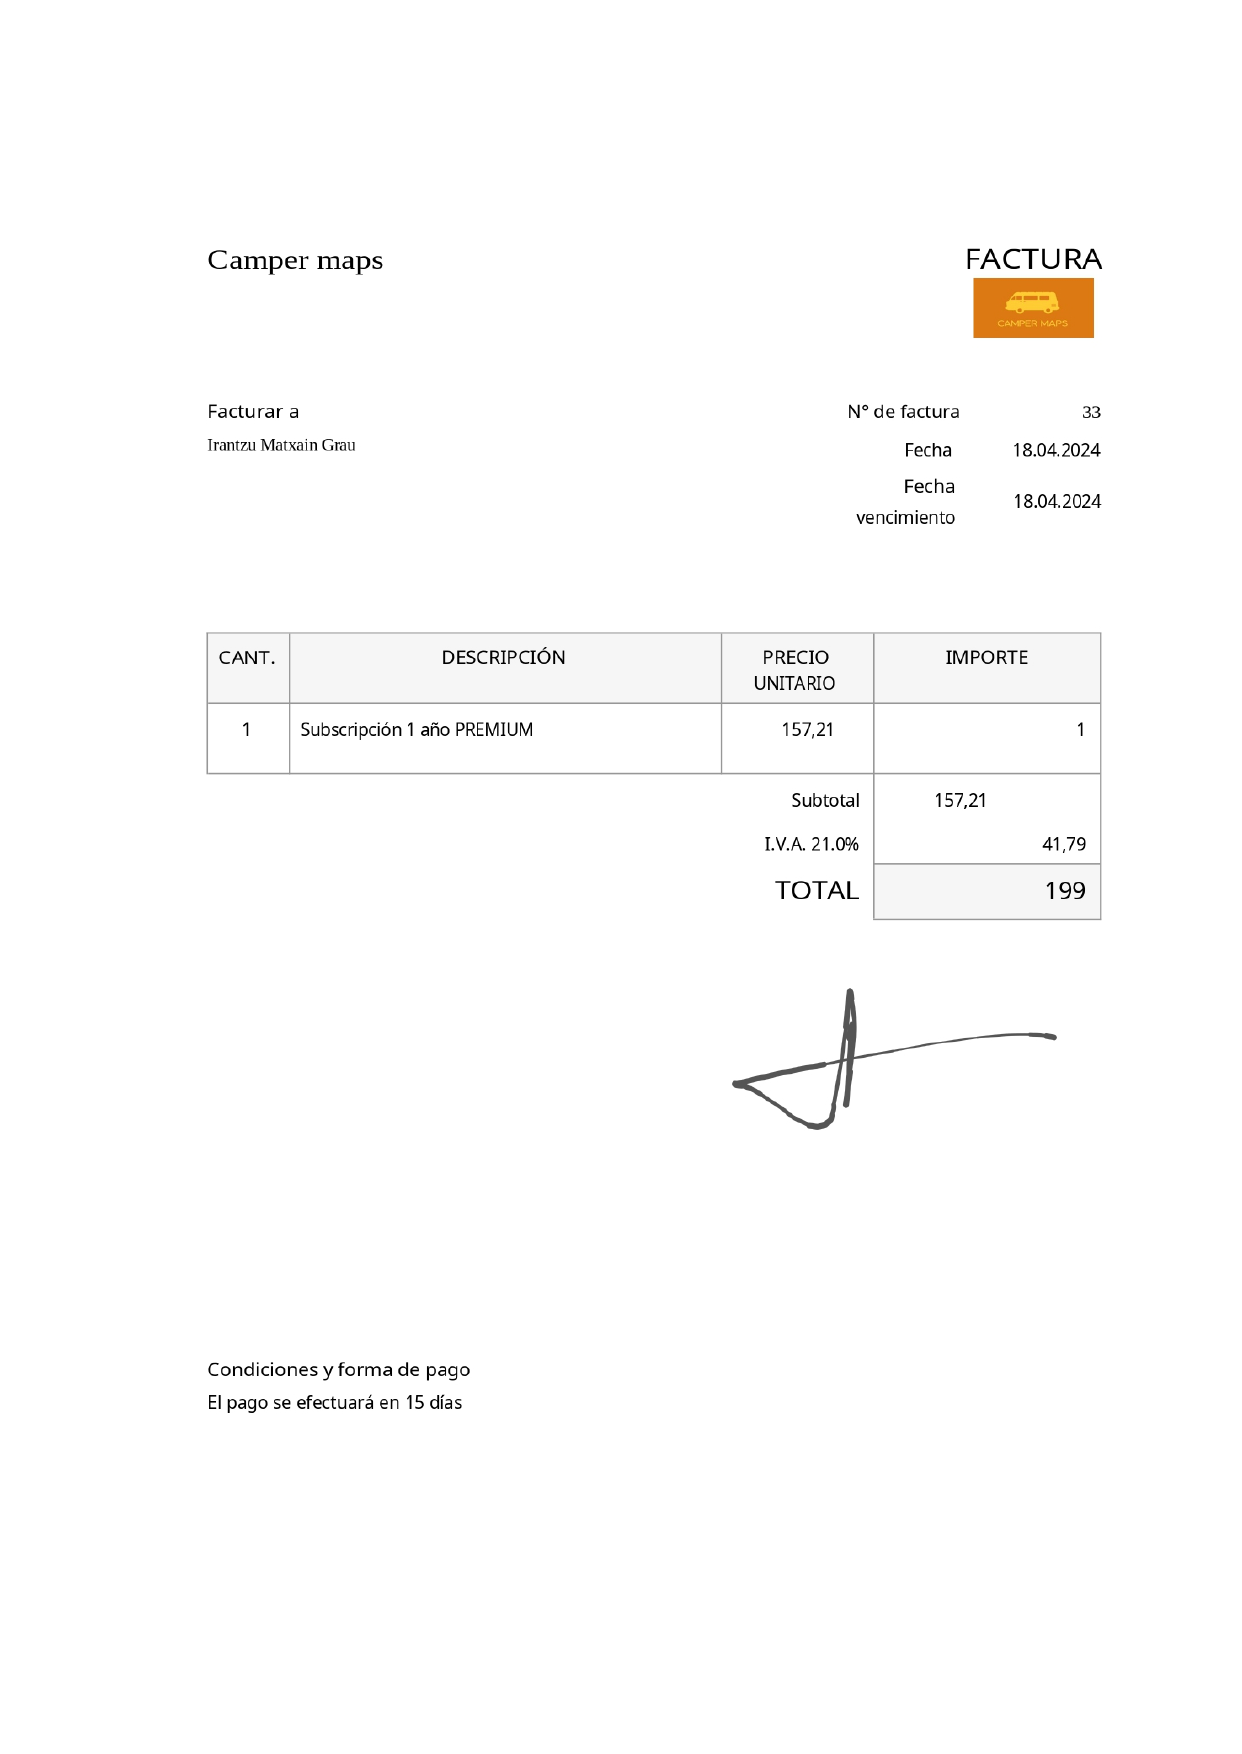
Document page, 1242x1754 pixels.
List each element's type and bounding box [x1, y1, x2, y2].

picture [131, 147, 1175, 1624]
